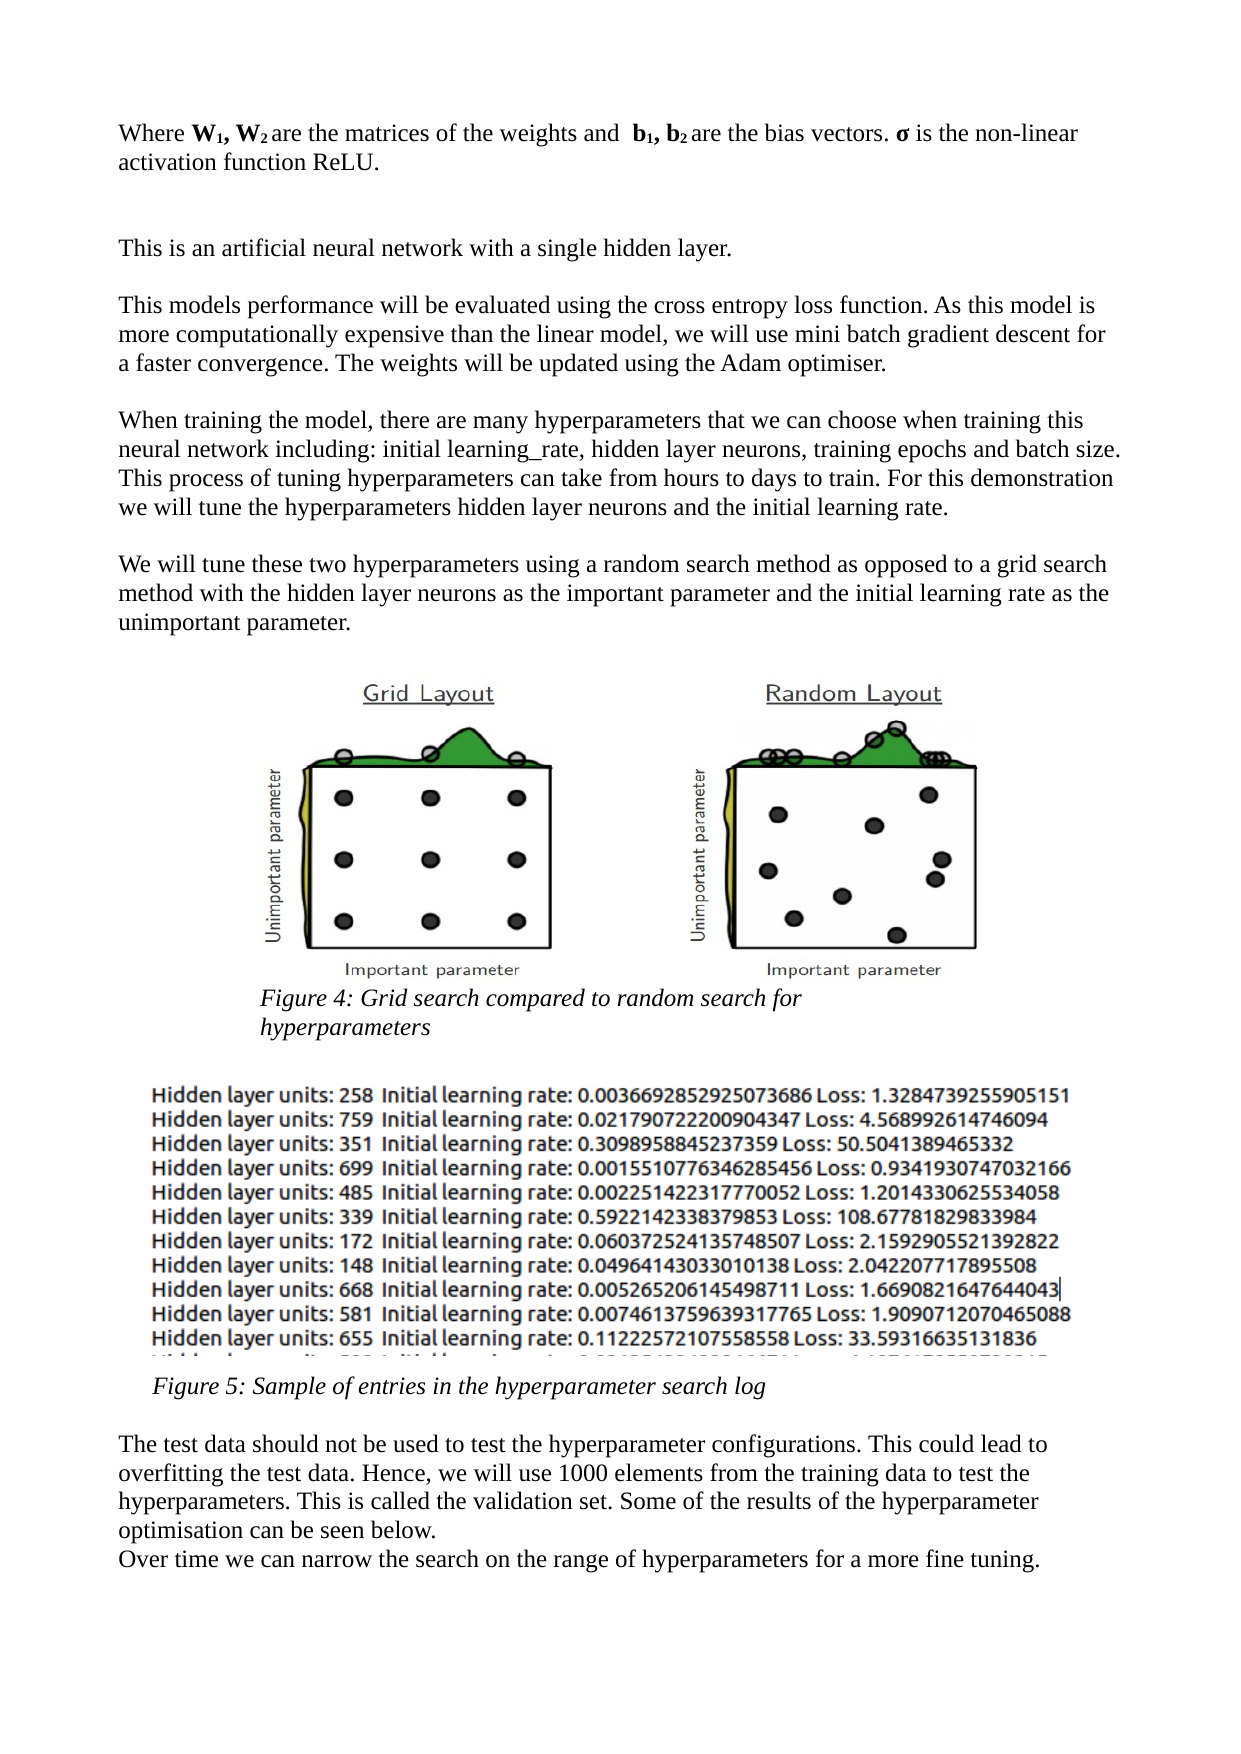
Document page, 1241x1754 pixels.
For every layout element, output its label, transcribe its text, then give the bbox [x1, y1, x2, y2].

text Figure 5: Sample of entries in the hyperparameter search log [152, 1085, 1119, 1400]
text Where W1, W2 are the matrices of the weights and b1, b2 are the bias vectors. σ is the non-linear activation function ReLU. [118, 118, 1122, 176]
text This is an artificial neural network with a single hidden layer. [118, 233, 1122, 262]
text When training the model, there are many hyperparameters that we can choose when training this neural network including: initial learning_rate, hidden layer neurons, training epochs and batch size. This process of tuning hyperparameters can take from hours to days to train. For this demonstration we will tune the hyperparameters hidden layer neurons and the initial learning rate. [118, 406, 1122, 521]
picture [259, 676, 981, 984]
text We will tune these two hyperparameters using a random search method as opposed to a grid search method with the hidden layer neurons as the important parameter and the initial learning rate as the unimportant parameter. [118, 549, 1122, 636]
picture [152, 1084, 186, 1356]
text Over time we can narrow the search on the range of hyperparameters for a more fine tuning. [118, 1544, 1122, 1573]
text Figure 4: Grid search compared to random search for hyperparameters [260, 984, 981, 1041]
text The test data should not be used to test the hyperparameter configurations. This could lead to overfitting the test data. Hence, we will use 1000 elements from the training data to test the hyperparameters. This is called the validation set. Some of the results of the hyperparameter optimisation can be seen below. [118, 1429, 1122, 1544]
text This models performance will be evaluated using the cross entropy loss function. As this model is more computationally expensive than the linear model, we will use mini batch gradient descent for a faster convergence. The weights will be updated using the Adam optimiser. [118, 291, 1122, 377]
